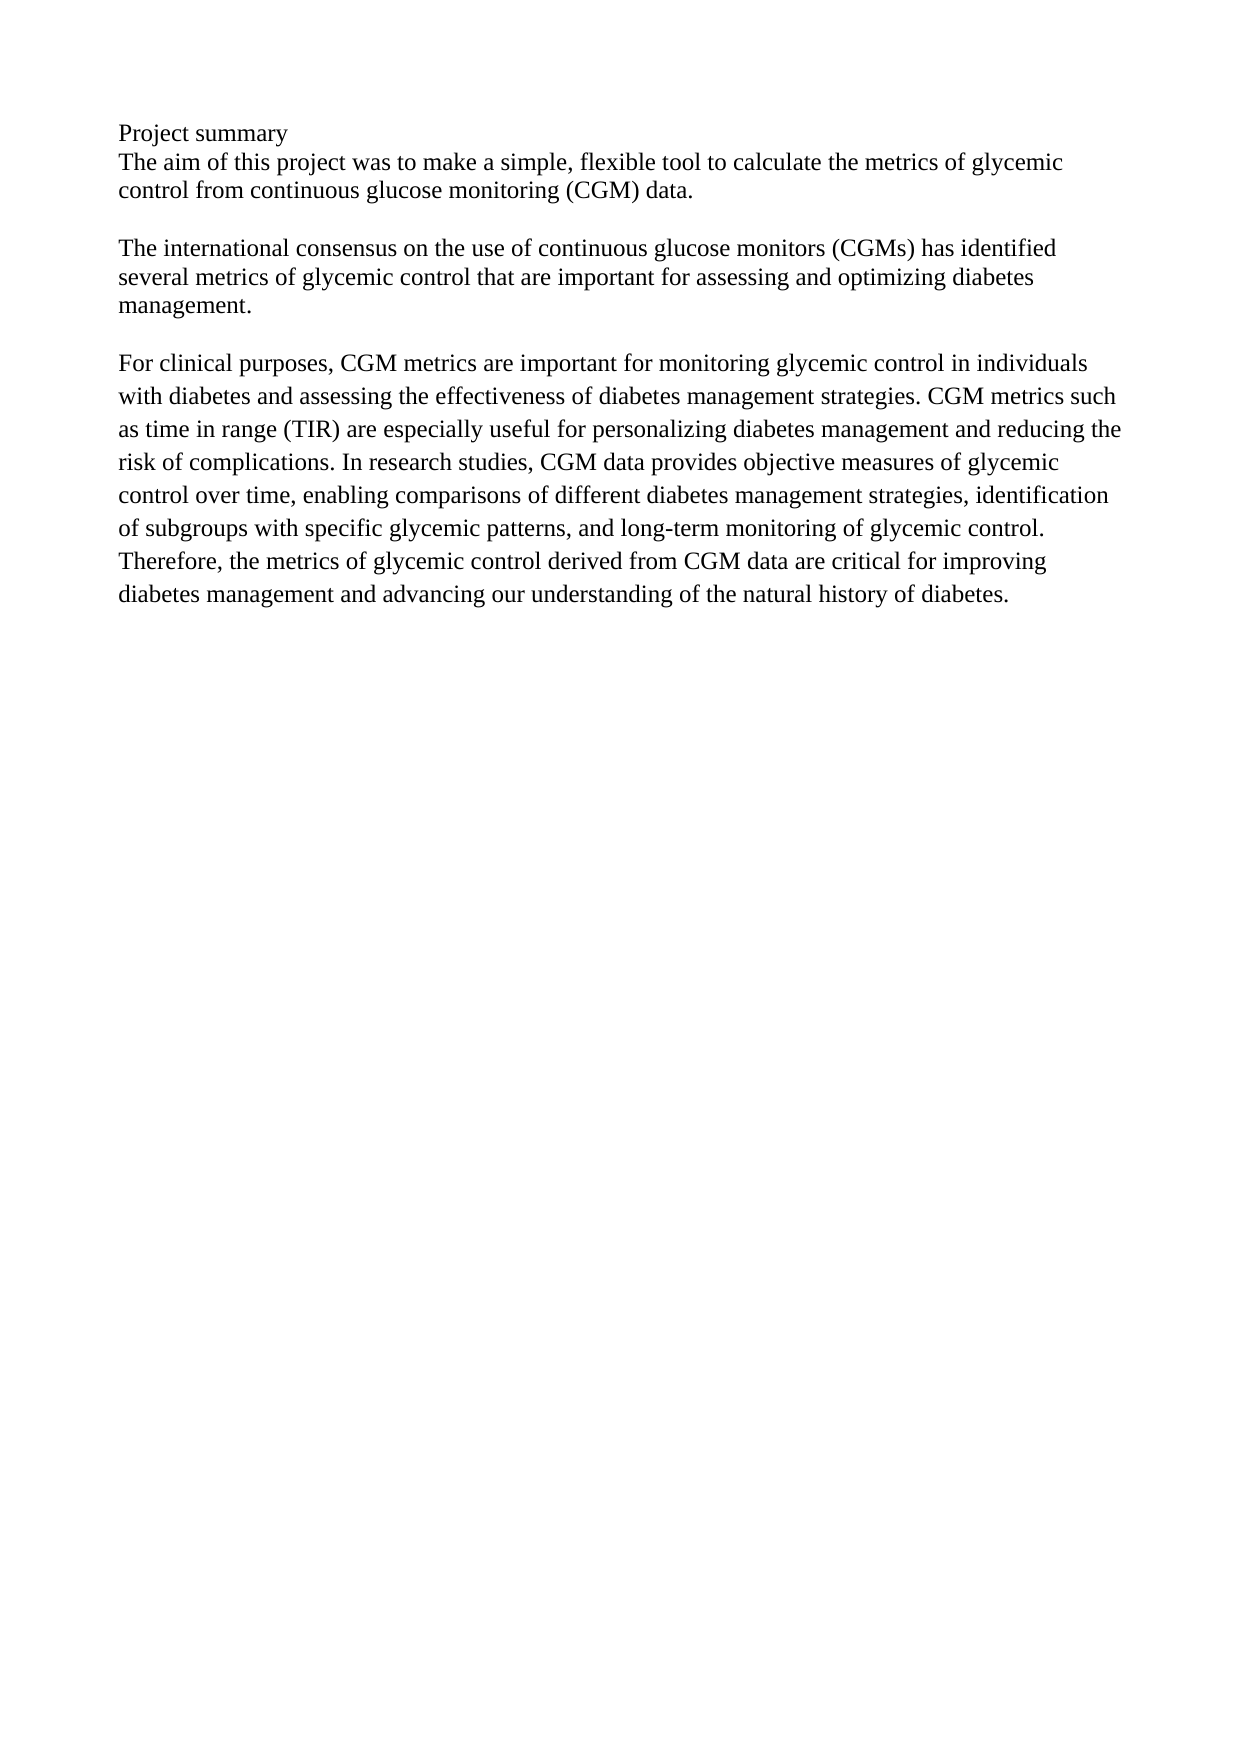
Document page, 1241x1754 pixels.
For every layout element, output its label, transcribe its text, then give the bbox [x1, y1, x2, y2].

text For clinical purposes, CGM metrics are important for monitoring glycemic control in individuals with diabetes and assessing the effectiveness of diabetes management strategies. CGM metrics such as time in range (TIR) are especially useful for personalizing diabetes management and reducing the risk of complications. In research studies, CGM data provides objective measures of glycemic control over time, enabling comparisons of different diabetes management strategies, identification of subgroups with specific glycemic patterns, and long-term monitoring of glycemic control. Therefore, the metrics of glycemic control derived from CGM data are critical for improving diabetes management and advancing our understanding of the natural history of diabetes. [118, 348, 1122, 608]
text The aim of this project was to make a simple, flexible tool to calculate the metrics of glycemic control from continuous glucose monitoring (CGM) data. [118, 147, 1122, 204]
text Project summary [118, 118, 1122, 147]
text The international consensus on the use of continuous glucose monitors (CGMs) has identified several metrics of glycemic control that are important for assessing and optimizing diabetes management. [118, 233, 1122, 319]
